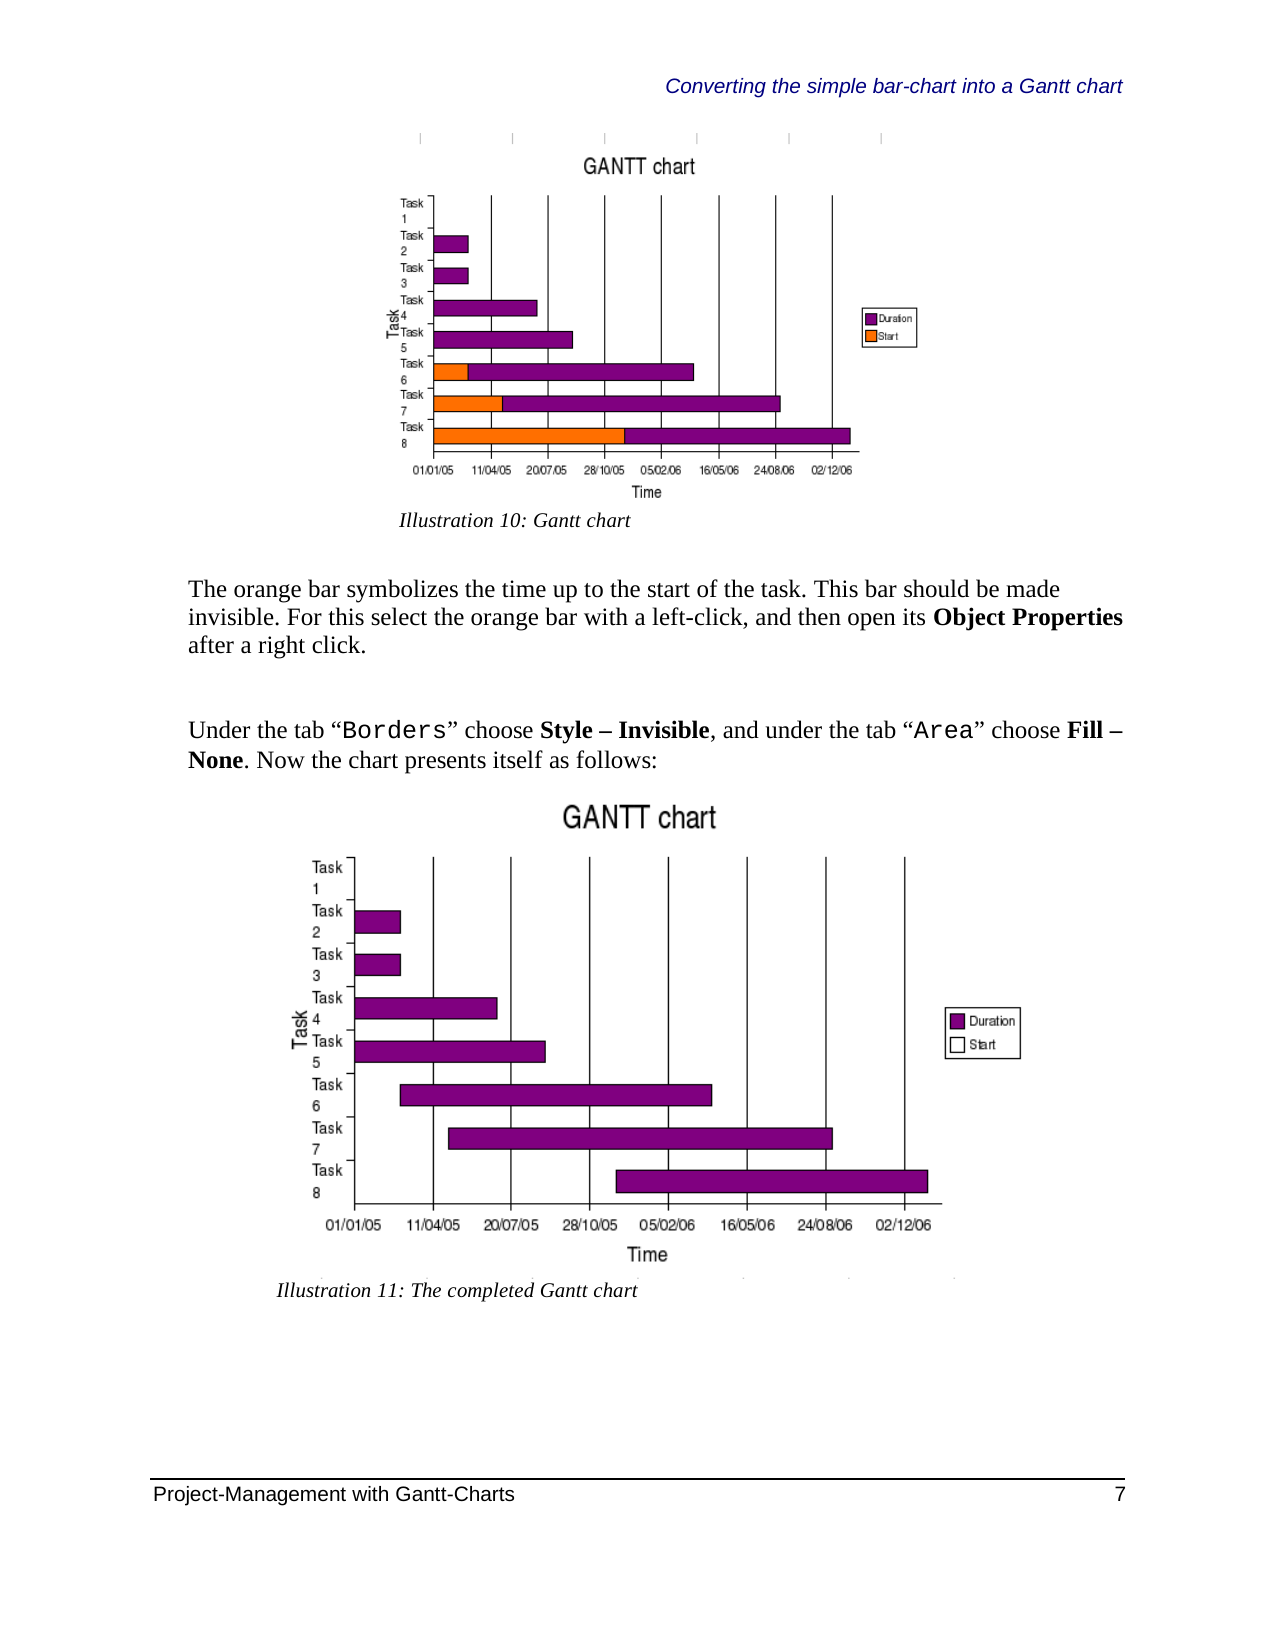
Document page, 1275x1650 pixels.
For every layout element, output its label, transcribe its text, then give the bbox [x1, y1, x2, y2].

text The orange bar symbolizes the time up to the start of the task. This bar should be made invisible. For this select the orange bar with a left-click, and then open its Object Properties after a right click. [188, 575, 1125, 659]
text Illustration 10: Gantt chart [399, 509, 923, 532]
text Illustration 11: The completed Gantt chart [276, 791, 1037, 1301]
picture [361, 133, 924, 509]
text [361, 509, 399, 532]
text Under the tab “Borders” choose Style – Invisible, and under the tab “Area” choose Fill – None. Now the chart presents itself as follows: [188, 716, 1125, 774]
picture [283, 791, 1030, 1279]
